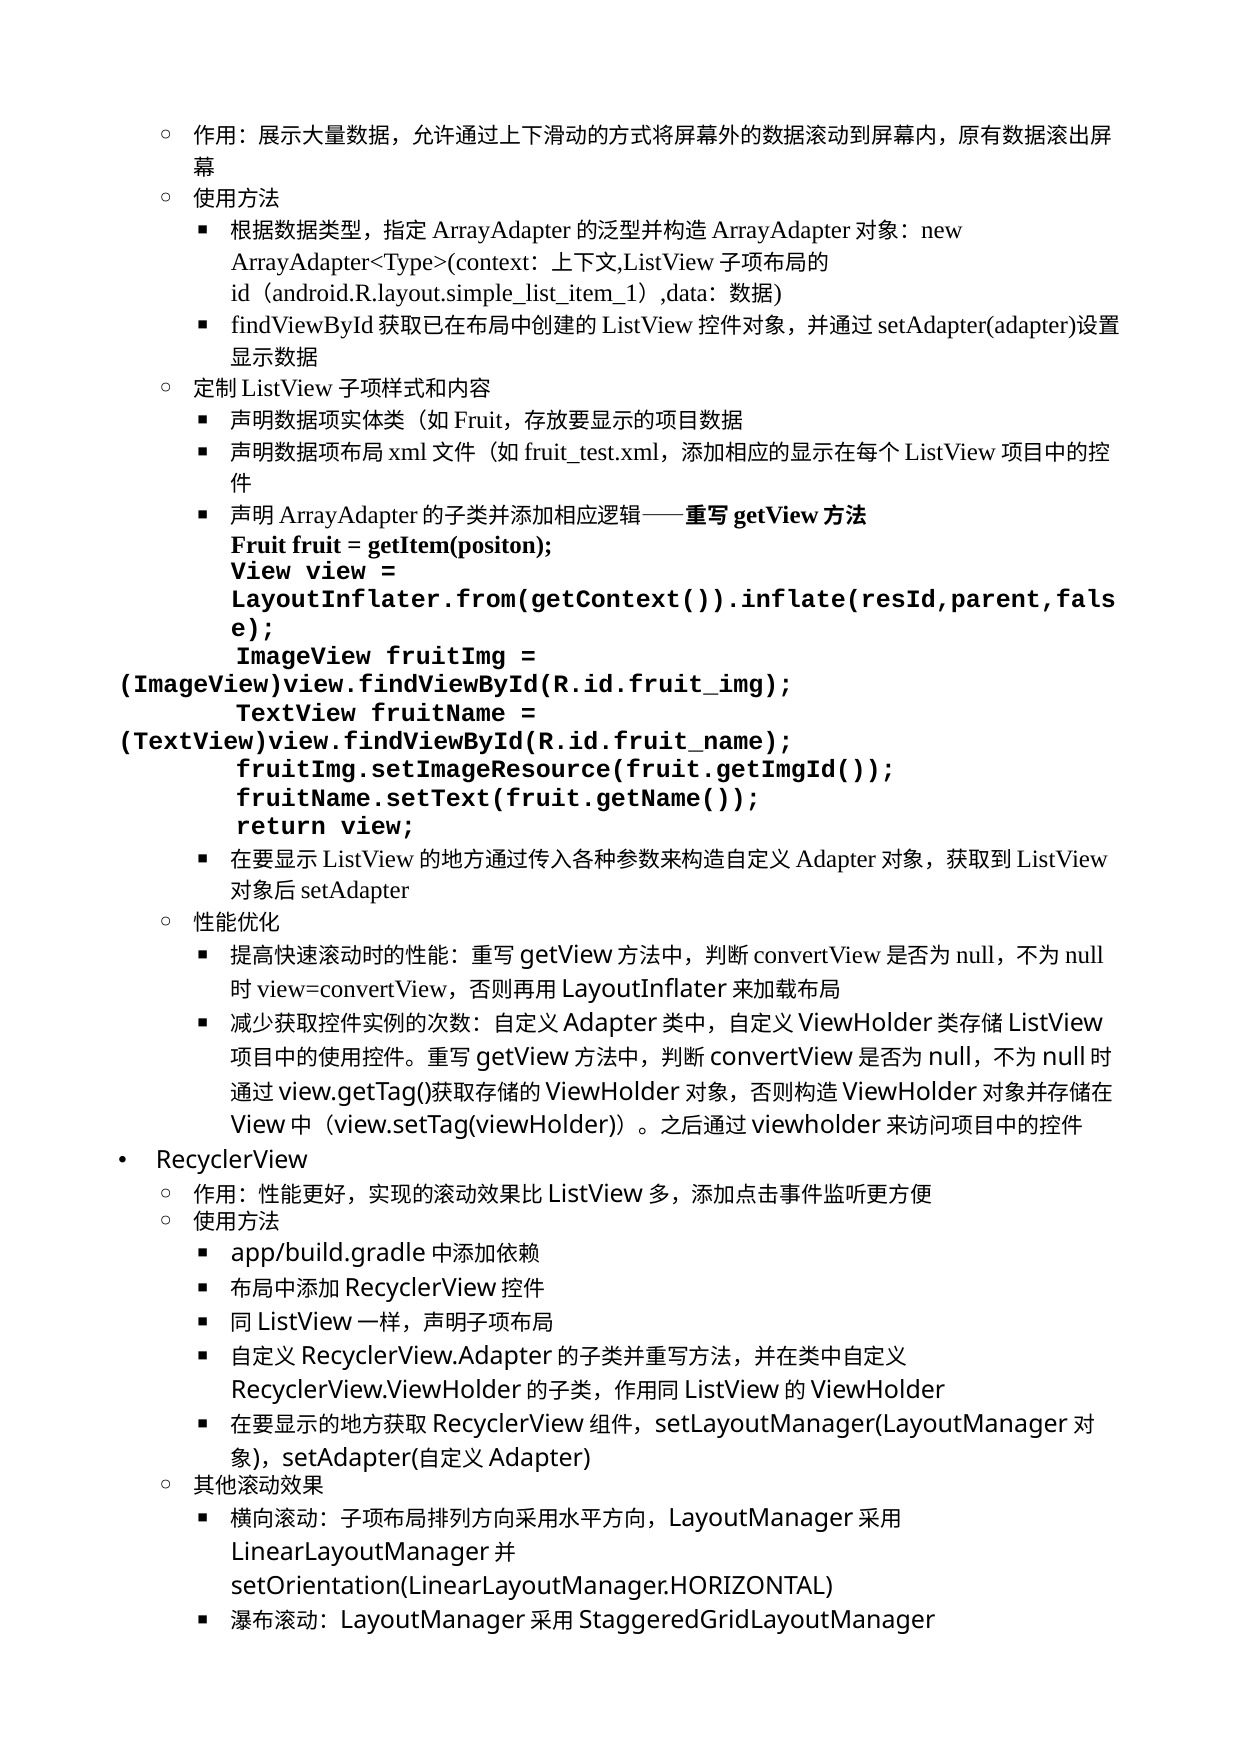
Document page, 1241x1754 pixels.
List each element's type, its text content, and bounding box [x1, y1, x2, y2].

list Fruit fruit = getItem(positon); [193, 530, 1122, 558]
list 声明数据项布局xml文件（如fruit_test.xml，添加相应的显示在每个ListView项目中的控件 [193, 435, 1122, 498]
list 使用方法 [156, 181, 1122, 213]
text TextView fruitName = (TextView)view.findViewById(R.id.fruit_name); [118, 700, 1122, 757]
list 其他滚动效果 [156, 1473, 1122, 1499]
list 在要显示ListView的地方通过传入各种参数来构造自定义Adapter对象，获取到ListView对象后setAdapter [193, 842, 1122, 905]
list 根据数据类型，指定ArrayAdapter的泛型并构造ArrayAdapter对象：new ArrayAdapter<Type>(context：上下文,ListView子项布局的id（android.R.layout.simple_list_item_1）,data：数据) [193, 213, 1122, 308]
text fruitImg.setImageResource(fruit.getImgId()); [118, 757, 1122, 785]
list 声明ArrayAdapter的子类并添加相应逻辑——重写getView方法 [193, 498, 1122, 530]
list 自定义RecyclerView.Adapter的子类并重写方法，并在类中自定义RecyclerView.ViewHolder的子类，作用同ListView的ViewHolder [193, 1337, 1122, 1405]
list 在要显示的地方获取RecyclerView组件，setLayoutManager(LayoutManager对象)，setAdapter(自定义Adapter) [193, 1405, 1122, 1473]
list View view = LayoutInflater.from(getContext()).inflate(resId,parent,false); [193, 558, 1122, 643]
list 定制ListView子项样式和内容 [156, 371, 1122, 403]
list 作用：性能更好，实现的滚动效果比ListView多，添加点击事件监听更方便 [156, 1175, 1122, 1209]
list 减少获取控件实例的次数：自定义Adapter类中，自定义ViewHolder类存储ListView项目中的使用控件。重写getView方法中，判断convertView是否为null，不为null时通过view.getTag()获取存储的ViewHolder对象，否则构造ViewHolder对象并存储在View中（view.setTag(viewHolder)）。之后通过viewholder来访问项目中的控件 [193, 1005, 1122, 1141]
list 瀑布滚动：LayoutManager采用StaggeredGridLayoutManager [193, 1601, 1122, 1636]
list 声明数据项实体类（如Fruit，存放要显示的项目数据 [193, 403, 1122, 435]
list 性能优化 [156, 905, 1122, 937]
text return view; [118, 813, 1122, 842]
list 横向滚动：子项布局排列方向采用水平方向，LayoutManager采用LinearLayoutManager并setOrientation(LinearLayoutManager.HORIZONTAL) [193, 1499, 1122, 1601]
text ImageView fruitImg = (ImageView)view.findViewById(R.id.fruit_img); [118, 643, 1122, 700]
list findViewById获取已在布局中创建的ListView控件对象，并通过setAdapter(adapter)设置显示数据 [193, 308, 1122, 371]
list 布局中添加RecyclerView控件 [193, 1269, 1122, 1303]
list 作用：展示大量数据，允许通过上下滑动的方式将屏幕外的数据滚动到屏幕内，原有数据滚出屏幕 [156, 118, 1122, 181]
list app/build.gradle中添加依赖 [193, 1235, 1122, 1269]
list 使用方法 [156, 1209, 1122, 1235]
text fruitName.setText(fruit.getName()); [118, 785, 1122, 813]
list 同ListView一样，声明子项布局 [193, 1303, 1122, 1337]
list 提高快速滚动时的性能：重写getView方法中，判断convertView是否为null，不为null时view=convertView，否则再用LayoutInflater来加载布局 [193, 937, 1122, 1005]
list RecyclerView [118, 1141, 1122, 1175]
